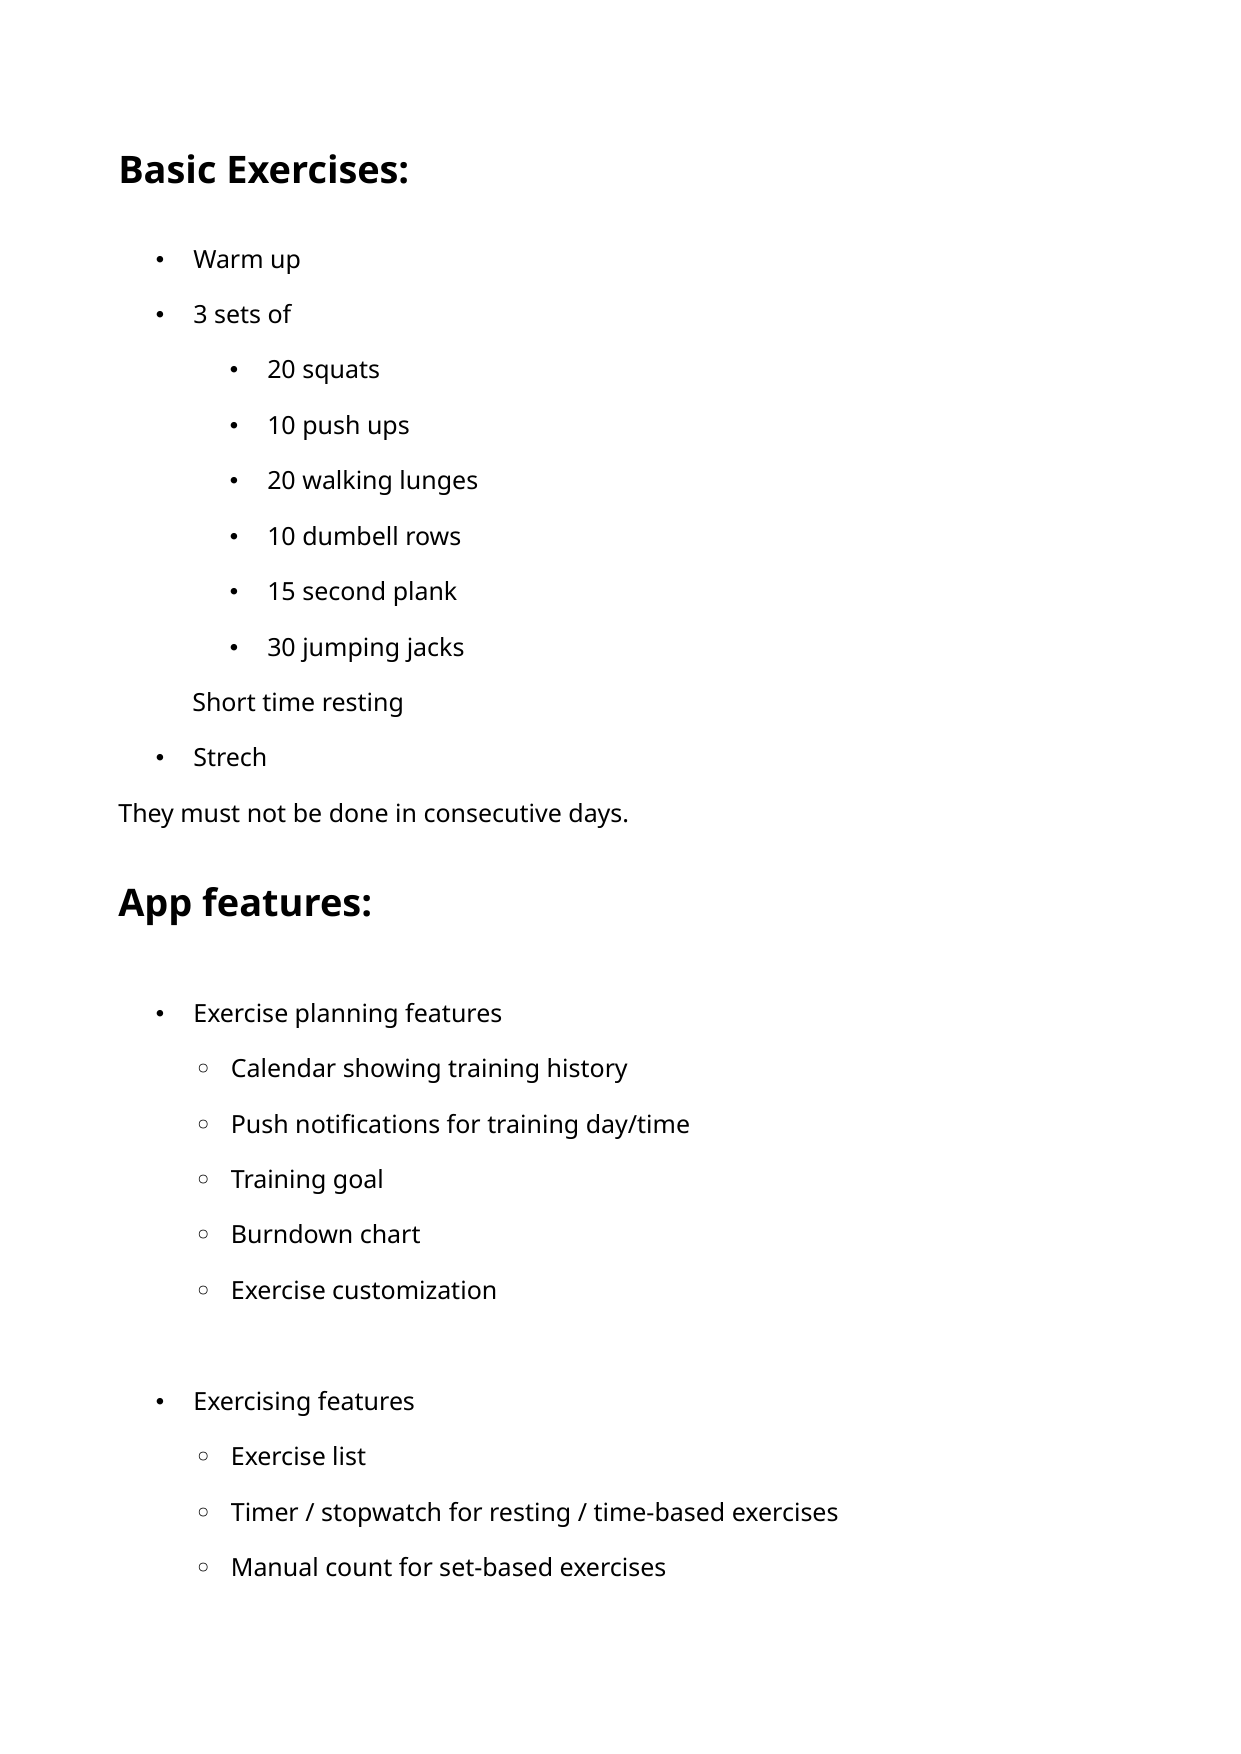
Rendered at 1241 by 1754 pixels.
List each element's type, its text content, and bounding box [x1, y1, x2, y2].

list 20 walking lunges [229, 463, 1122, 497]
list 10 push ups [229, 408, 1122, 442]
list 30 jumping jacks [229, 629, 1122, 663]
list Burndown chart [193, 1217, 1122, 1251]
list 3 sets of [156, 297, 1122, 331]
list Training goal [193, 1162, 1122, 1196]
subtitle App features: [118, 876, 1122, 928]
list Calendar showing training history [193, 1051, 1122, 1085]
list Strech [156, 740, 1122, 774]
list Exercise planning features [156, 996, 1122, 1029]
list 20 squats [229, 352, 1122, 386]
list 10 dumbell rows [229, 518, 1122, 552]
list 15 second plank [229, 574, 1122, 608]
text Short time resting [118, 685, 1122, 719]
list Push notifications for training day/time [193, 1106, 1122, 1140]
list Exercise list [193, 1439, 1122, 1473]
list Exercising features [156, 1383, 1122, 1417]
list Timer / stopwatch for resting / time-based exercises [193, 1494, 1122, 1528]
list Manual count for set-based exercises [193, 1550, 1122, 1584]
subtitle Basic Exercises: [118, 143, 1122, 195]
list Warm up [156, 241, 1122, 275]
list Exercise customization [193, 1273, 1122, 1307]
text They must not be done in consecutive days. [118, 796, 1122, 829]
